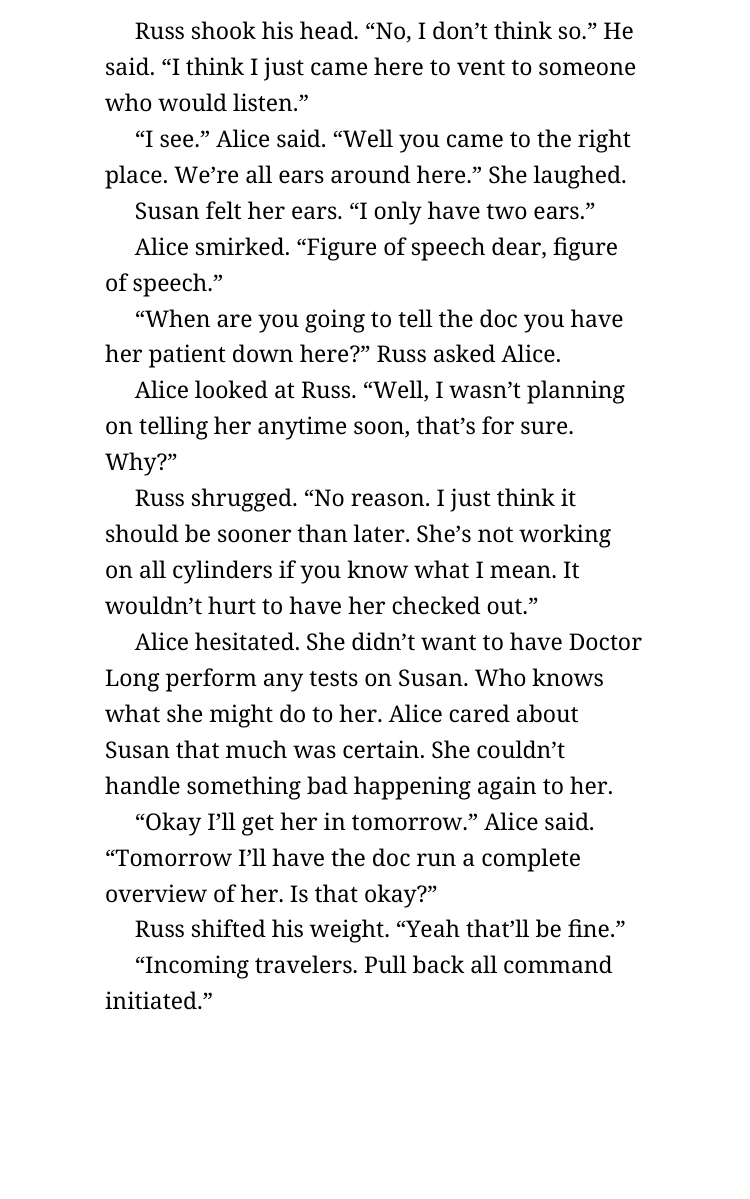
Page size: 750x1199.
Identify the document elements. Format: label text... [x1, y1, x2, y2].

text “When are you going to tell the doc you have her patient down here?” Russ asked Alice. [105, 302, 645, 370]
text Alice hesitated. She didn’t want to have Doctor Long perform any tests on Susan. Who knows what she might do to her. Alice cared about Susan that much was certain. She couldn’t handle something bad happening again to her. [105, 626, 645, 801]
text Alice smirked. “Figure of speech dear, figure of speech.” [105, 231, 645, 298]
text “Incoming travelers. Pull back all command initiated.” [105, 949, 645, 1017]
text Alice looked at Russ. “Well, I wasn’t planning on telling her anytime soon, that’s for sure. Why?” [105, 374, 645, 477]
text Russ shifted his weight. “Yeah that’ll be fine.” [105, 913, 645, 945]
text Russ shook his head. “No, I don’t think so.” He said. “I think I just came here to vent to someone who would listen.” [105, 15, 645, 118]
text Russ shrugged. “No reason. I just think it should be sooner than later. She’s not working on all cylinders if you know what I mean. It wouldn’t hurt to have her checked out.” [105, 482, 645, 621]
text “Okay I’ll get her in tomorrow.” Alice said. “Tomorrow I’ll have the doc run a complete overview of her. Is that okay?” [105, 806, 645, 909]
text Susan felt her ears. “I only have two ears.” [105, 195, 645, 226]
text “I see.” Alice said. “Well you came to the right place. We’re all ears around here.” She laughed. [105, 123, 645, 190]
